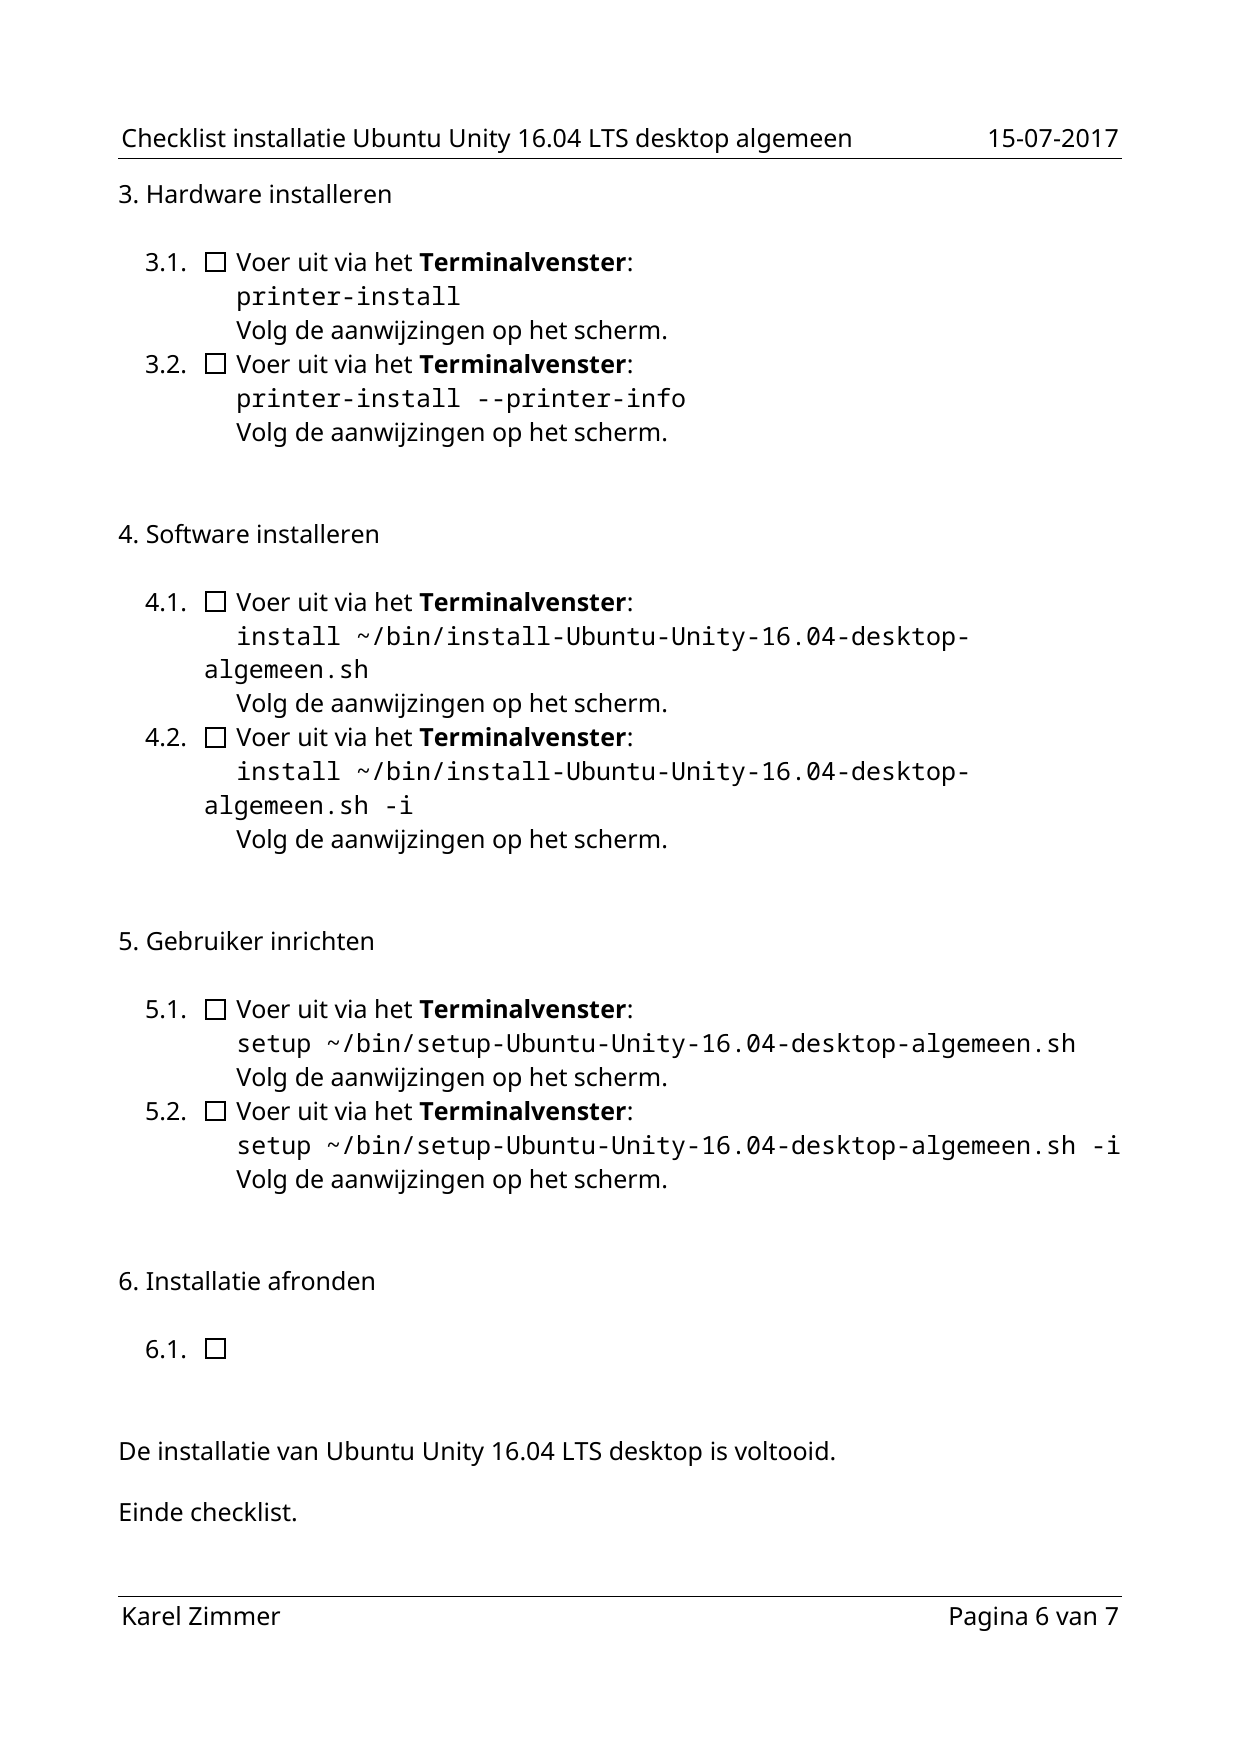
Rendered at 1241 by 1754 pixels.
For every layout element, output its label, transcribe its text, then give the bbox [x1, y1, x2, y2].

list Voer uit via het Terminalvenster: printer-install Volg de aanwijzingen op het scherm. [145, 245, 1122, 347]
list Installatie afronden [118, 1264, 1122, 1298]
list Software installeren [118, 517, 1122, 551]
list Einde checklist. [118, 1495, 1122, 1563]
list Gebruiker inrichten [118, 924, 1122, 958]
list Voer uit via het Terminalvenster: printer-install --printer-info Volg de aanwijzingen op het scherm. [145, 347, 1122, 483]
list Voer uit via het Terminalvenster: install ~/bin/install-Ubuntu-Unity-16.04-desktop-algemeen.sh -i Volg de aanwijzingen op het scherm. [145, 720, 1122, 856]
list Voer uit via het Terminalvenster: install ~/bin/install-Ubuntu-Unity-16.04-desktop-algemeen.sh Volg de aanwijzingen op het scherm. [145, 584, 1122, 720]
list Voer uit via het Terminalvenster: setup ~/bin/setup-Ubuntu-Unity-16.04-desktop-algemeen.sh -i Volg de aanwijzingen op het scherm. [145, 1094, 1122, 1196]
list De installatie van Ubuntu Unity 16.04 LTS desktop is voltooid. [118, 1433, 1122, 1495]
list Hardware installeren [118, 177, 1122, 211]
list Voer uit via het Terminalvenster: setup ~/bin/setup-Ubuntu-Unity-16.04-desktop-algemeen.sh Volg de aanwijzingen op het scherm. [145, 992, 1122, 1094]
